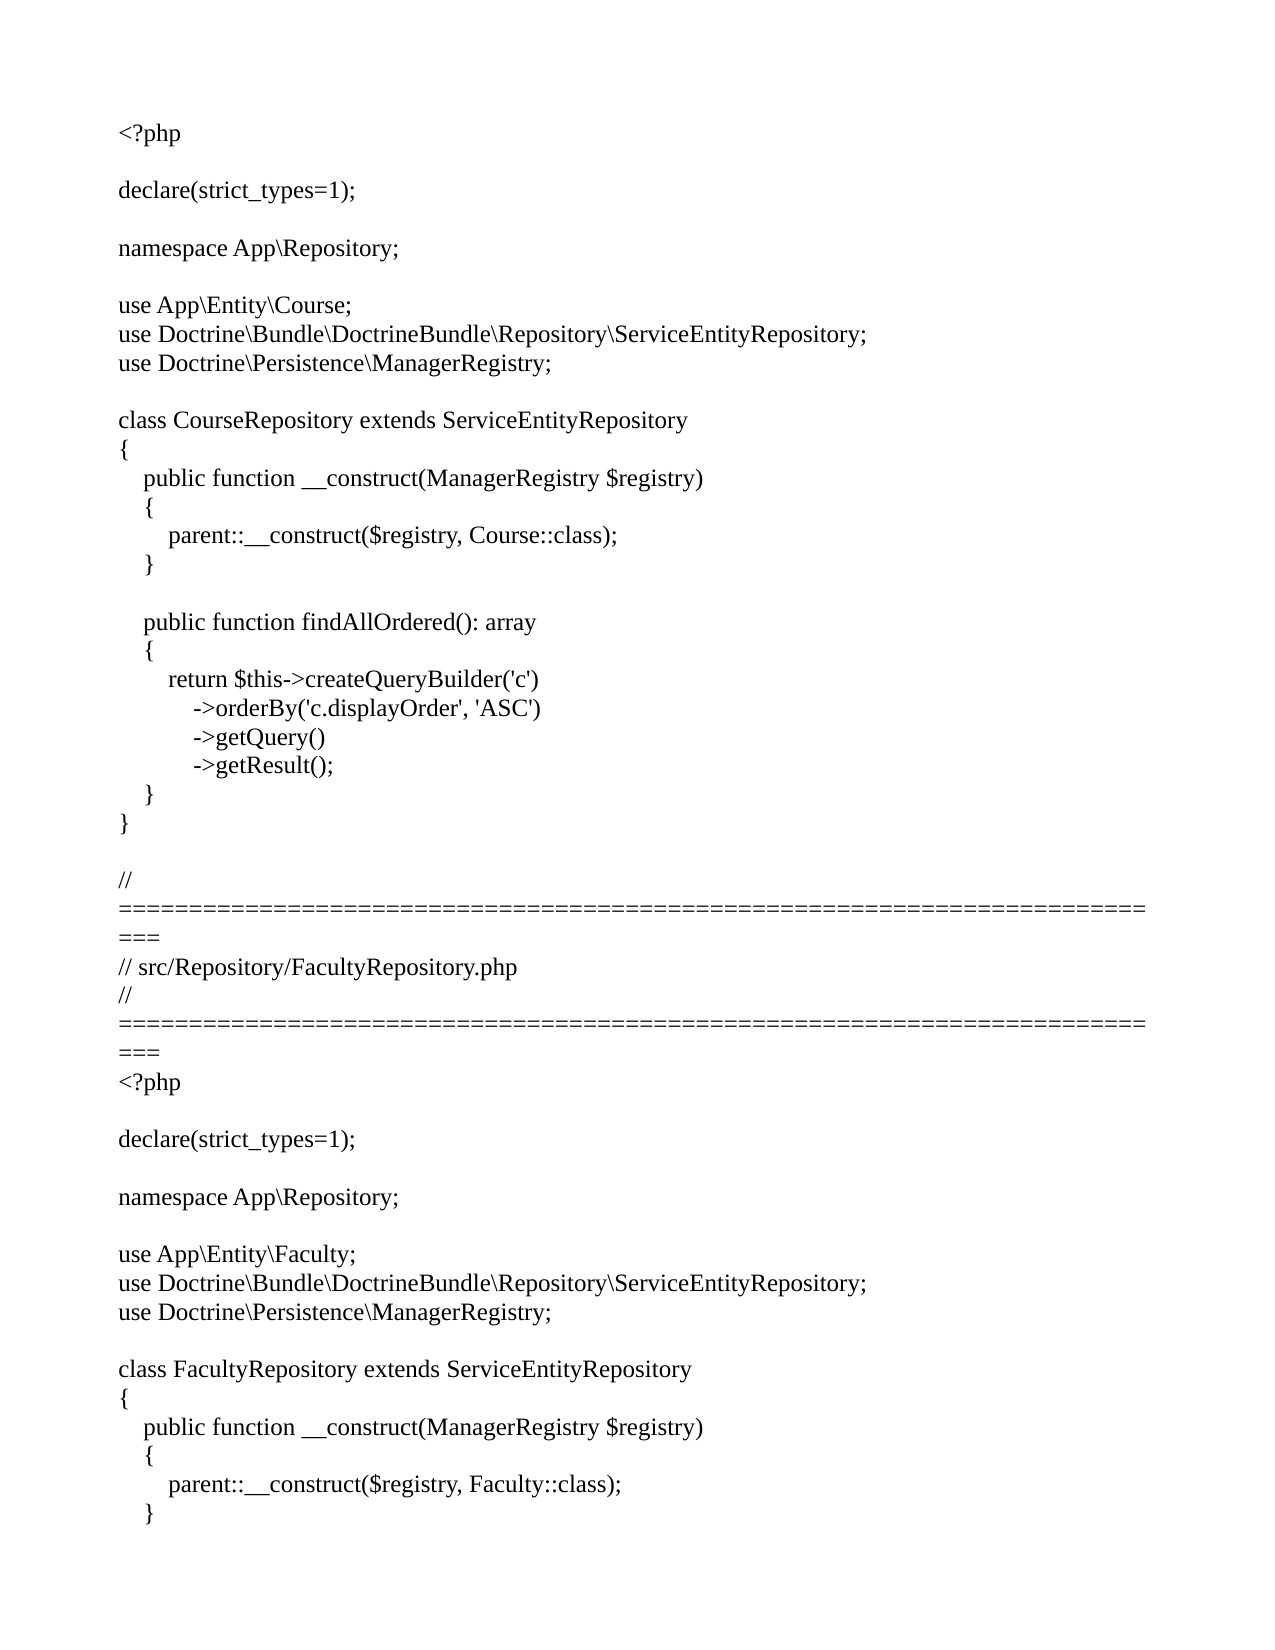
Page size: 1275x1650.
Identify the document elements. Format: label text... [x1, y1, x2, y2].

text public function __construct(ManagerRegistry $registry) [118, 1412, 1157, 1441]
text declare(strict_types=1); [118, 176, 1157, 204]
text class CourseRepository extends ServiceEntityRepository [118, 406, 1157, 434]
text use App\Entity\Faculty; [118, 1239, 1157, 1268]
text } [118, 549, 1157, 578]
text use Doctrine\Persistence\ManagerRegistry; [118, 348, 1157, 377]
text } [118, 1498, 1157, 1527]
text declare(strict_types=1); [118, 1124, 1157, 1153]
text return $this->createQueryBuilder('c') [118, 664, 1157, 693]
text <?php [118, 1067, 1157, 1096]
text } [118, 779, 1157, 808]
text { [118, 434, 1157, 463]
text parent::__construct($registry, Faculty::class); [118, 1469, 1157, 1498]
text namespace App\Repository; [118, 1182, 1157, 1211]
text use Doctrine\Bundle\DoctrineBundle\Repository\ServiceEntityRepository; [118, 1268, 1157, 1297]
text ->getResult(); [118, 751, 1157, 779]
text <?php [118, 118, 1157, 147]
text public function __construct(ManagerRegistry $registry) [118, 463, 1157, 492]
text public function findAllOrdered(): array [118, 607, 1157, 636]
text // ============================================================================ [118, 866, 1157, 952]
text { [118, 1383, 1157, 1412]
text ->orderBy('c.displayOrder', 'ASC') [118, 693, 1157, 722]
text // src/Repository/FacultyRepository.php [118, 952, 1157, 981]
text ->getQuery() [118, 722, 1157, 751]
text use App\Entity\Course; [118, 291, 1157, 319]
text { [118, 492, 1157, 521]
text } [118, 808, 1157, 837]
text use Doctrine\Persistence\ManagerRegistry; [118, 1297, 1157, 1326]
text namespace App\Repository; [118, 233, 1157, 262]
text // ============================================================================ [118, 981, 1157, 1067]
text { [118, 1441, 1157, 1469]
text { [118, 636, 1157, 664]
text class FacultyRepository extends ServiceEntityRepository [118, 1354, 1157, 1383]
text use Doctrine\Bundle\DoctrineBundle\Repository\ServiceEntityRepository; [118, 319, 1157, 348]
text parent::__construct($registry, Course::class); [118, 521, 1157, 549]
